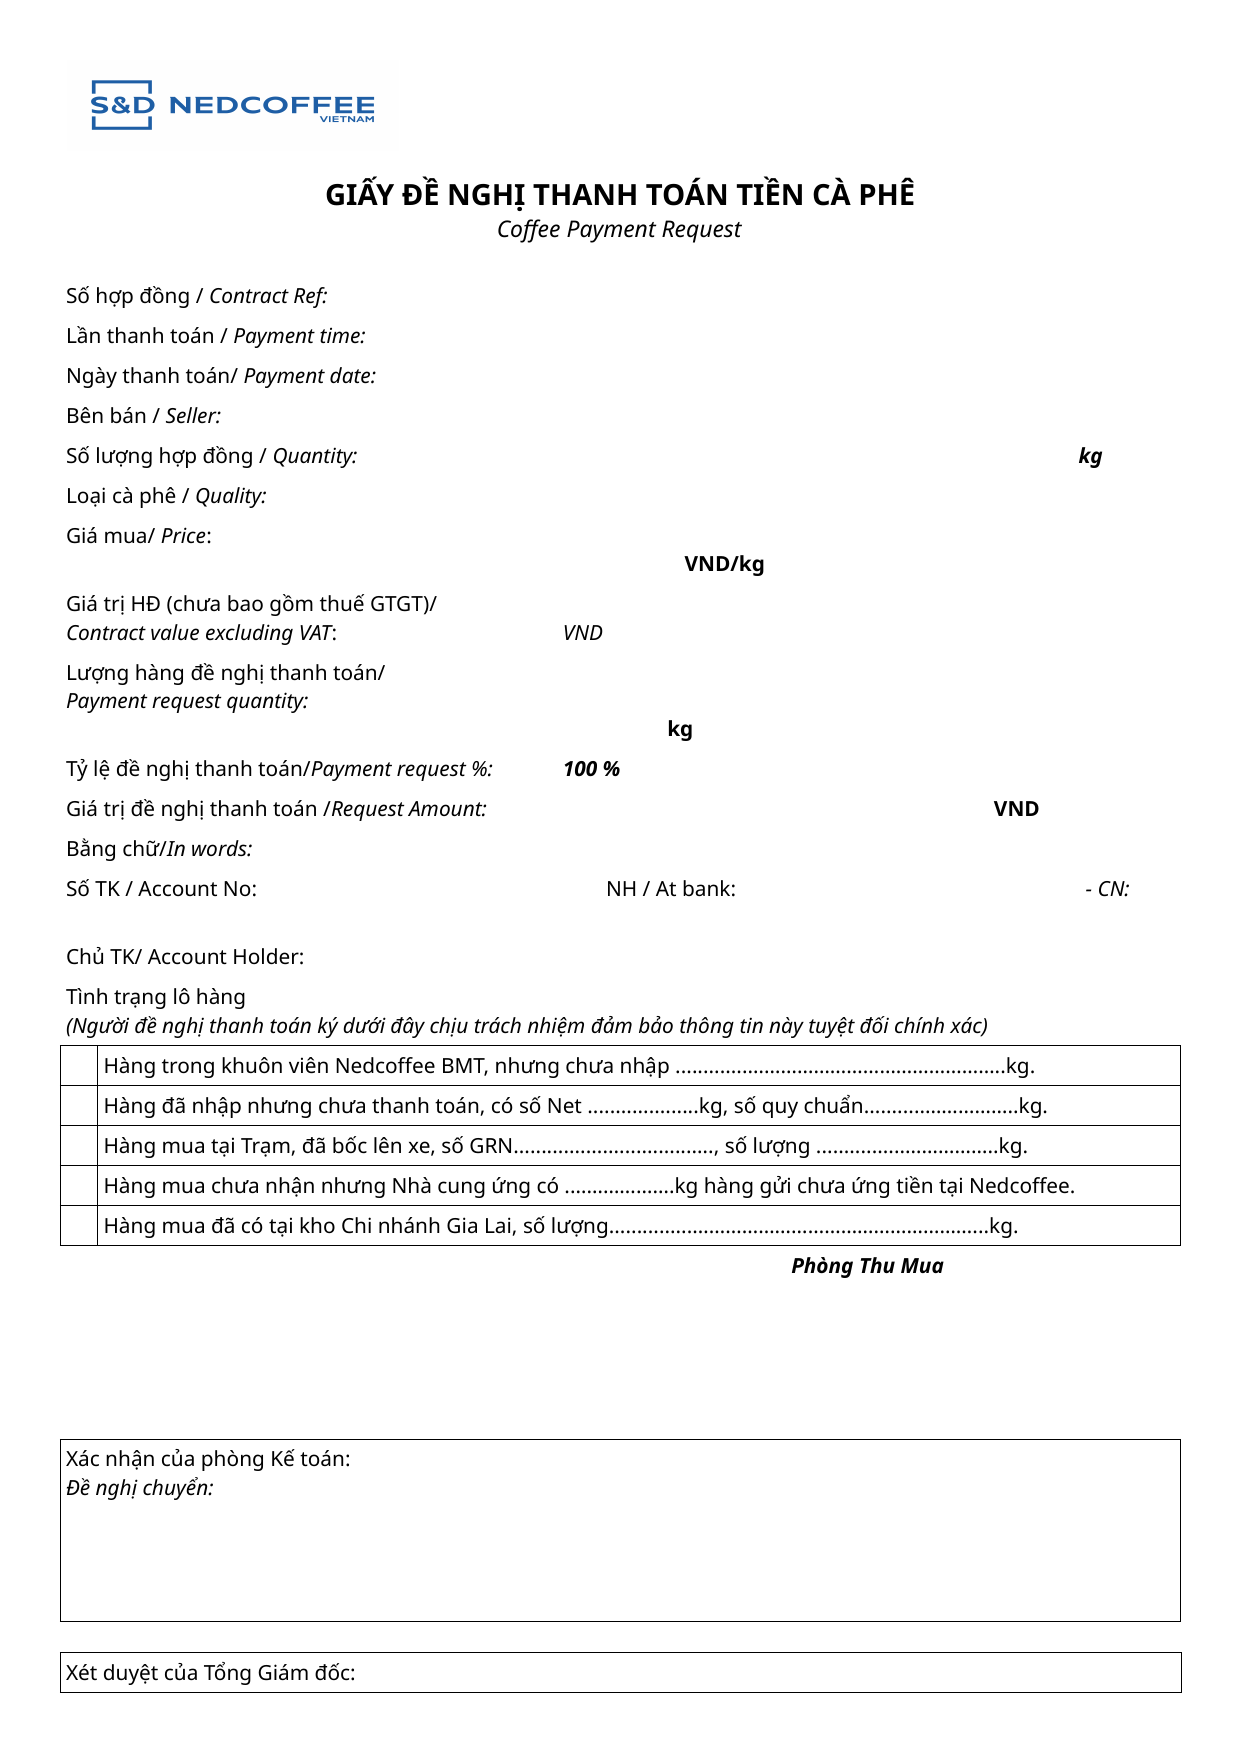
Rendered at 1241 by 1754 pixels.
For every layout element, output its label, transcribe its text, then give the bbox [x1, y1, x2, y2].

table_cell [557, 1285, 1180, 1439]
table_cell <formatLang(o.purchase_contract_id.contract_line[0].price_unit, digits=0)> VND/kg [557, 515, 1180, 584]
table_cell Tỷ lệ đề nghị thanh toán/Payment request %: [60, 749, 557, 789]
table_cell Giá trị HĐ (chưa bao gồm thuế GTGT)/ Contract value excluding VAT: [60, 584, 557, 652]
table_cell Lượng hàng đề nghị thanh toán/ Payment request quantity: [60, 652, 557, 749]
table_cell <formatLang(o.purchase_contract_id.total_qty,digits=0)> kg [557, 436, 1180, 475]
table_cell Hàng trong khuôn viên Nedcoffee BMT, nhưng chưa nhập .............………………………………………..kg. [98, 1046, 1180, 1085]
table_cell Ngày thanh toán/ Payment date: [60, 356, 557, 396]
table_cell Số TK / Account No: <o.partner_bank_id.acc_number> NH / At bank: <o.partner_bank_id.bank_id.name> - CN: <o.chinhanh> [60, 869, 1180, 937]
table_cell <o.purchase_contract_id.product_id.default_code or ''> [557, 475, 1180, 515]
table_cell Xác nhận của phòng Kế toán: Đề nghị chuyển: [61, 1440, 1180, 1621]
table_cell Chủ TK/ Account Holder: <get_account_holder(o.partner_id)> [60, 937, 1180, 977]
table_cell [61, 1206, 97, 1245]
picture [67, 60, 400, 151]
table_cell Hàng mua chưa nhận nhưng Nhà cung ứng có .……………….kg hàng gửi chưa ứng tiền tại Nedcoffee. [98, 1166, 1180, 1205]
table_cell Hàng đã nhập nhưng chưa thanh toán, có số Net ....................kg, số quy chuẩn...........……………..kg. [98, 1086, 1180, 1125]
table_cell Hàng mua tại Trạm, đã bốc lên xe, số GRN................................…., số lượng ................……………..kg. [98, 1126, 1180, 1165]
table_cell [60, 1246, 557, 1285]
table_cell Bên bán / Seller: [60, 396, 557, 436]
table_cell Giá trị đề nghị thanh toán /Request Amount: [60, 789, 557, 828]
table_cell [61, 1086, 97, 1125]
table_cell Phòng Thu Mua [557, 1246, 1180, 1285]
text Coffee Payment Request [60, 213, 1181, 245]
table_cell <o.name or ''> [557, 316, 1180, 356]
table_header <o.purchase_contract_id.name or ''> [557, 276, 1180, 316]
table_cell <formatLang(o.request_amount/o.purchase_contract_id.contract_line[0].price_unit, digits=0)> kg [557, 652, 1180, 749]
table_cell <get_date(o.date)> [557, 356, 1180, 396]
table_cell Giá mua/ Price: [60, 515, 557, 584]
table_cell [61, 1046, 97, 1085]
table_cell <formatLang(o.purchase_contract_id.amount_untaxed,digits=0)> VND [557, 584, 1180, 652]
table_cell 100 % [557, 749, 1180, 789]
table_cell Hàng mua đã có tại kho Chi nhánh Gia Lai, số lượng...............……………………………………………...kg. [98, 1206, 1180, 1245]
table_cell Số lượng hợp đồng / Quantity: [60, 436, 557, 475]
table_header Xét duyệt của Tổng Giám đốc: [61, 1653, 1181, 1692]
table_cell Tình trạng lô hàng (Người đề nghị thanh toán ký dưới đây chịu trách nhiệm đảm bảo thông tin này tuyệt đối chính xác) [60, 977, 1180, 1045]
table_cell Bằng chữ/In words: <get_string_amount(o)> [60, 829, 1180, 868]
table_cell [60, 1285, 557, 1439]
table_header Số hợp đồng / Contract Ref: [60, 276, 557, 316]
table_cell [61, 1126, 97, 1165]
table_cell Lần thanh toán / Payment time: [60, 316, 557, 356]
text GIẤY ĐỀ NGHỊ THANH TOÁN TIỀN CÀ PHÊ [60, 174, 1181, 213]
table_cell <o.partner_id.name> [557, 396, 1180, 436]
table_cell [61, 1166, 97, 1205]
table_cell Loại cà phê / Quality: [60, 475, 557, 515]
table_cell <formatLang(o.request_amount, digits=0)> VND [557, 789, 1180, 828]
